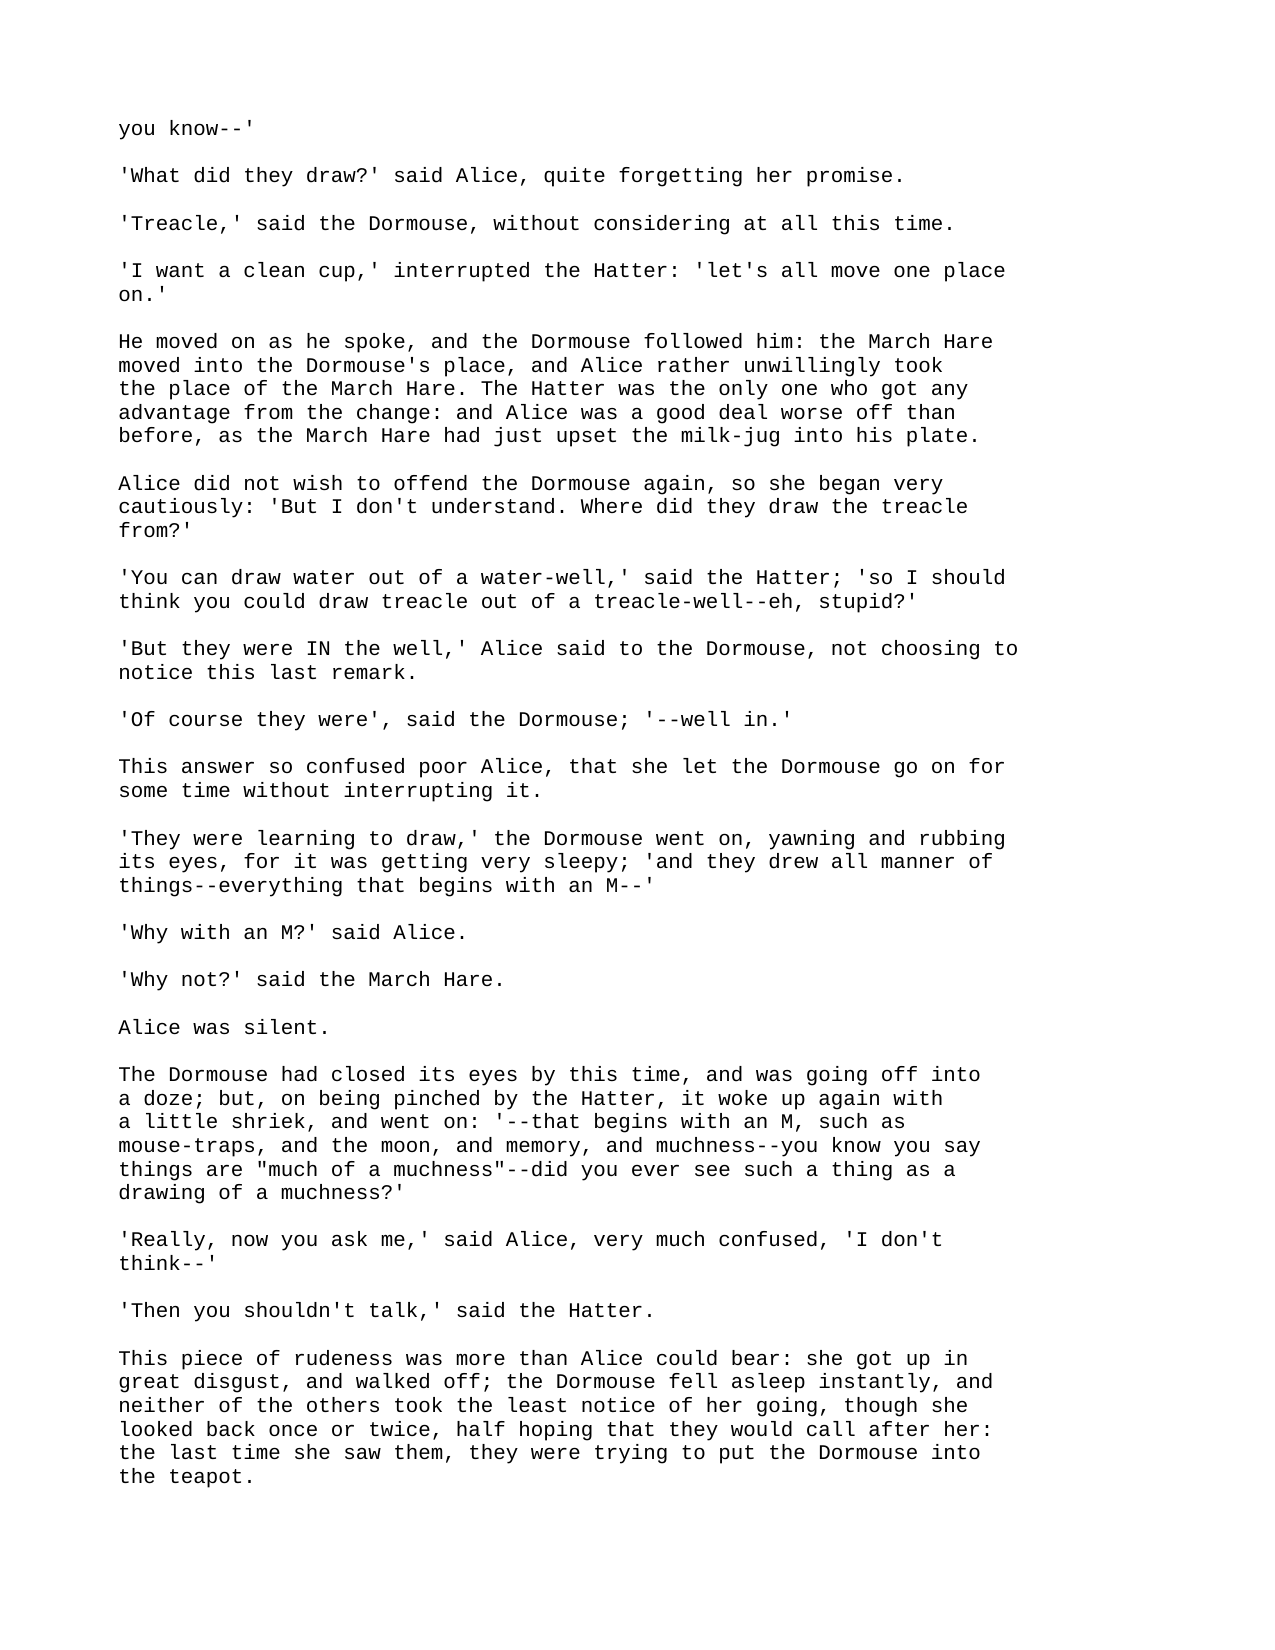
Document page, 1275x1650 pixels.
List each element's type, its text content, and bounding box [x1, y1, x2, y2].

text This answer so confused poor Alice, that she let the Dormouse go on for [118, 757, 1157, 780]
text 'Treacle,' said the Dormouse, without considering at all this time. [118, 213, 1157, 236]
text from?' [118, 520, 1157, 544]
text 'You can draw water out of a water-well,' said the Hatter; 'so I should [118, 567, 1157, 591]
text things--everything that begins with an M--' [118, 875, 1157, 898]
text cautiously: 'But I don't understand. Where did they draw the treacle [118, 496, 1157, 520]
text think you could draw treacle out of a treacle-well--eh, stupid?' [118, 591, 1157, 615]
text 'But they were IN the well,' Alice said to the Dormouse, not choosing to [118, 638, 1157, 662]
text The Dormouse had closed its eyes by this time, and was going off into [118, 1064, 1157, 1088]
text 'Why with an M?' said Alice. [118, 922, 1157, 946]
text things are "much of a muchness"--did you ever see such a thing as a [118, 1158, 1157, 1182]
text a little shriek, and went on: '--that begins with an M, such as [118, 1111, 1157, 1135]
text its eyes, for it was getting very sleepy; 'and they drew all manner of [118, 851, 1157, 875]
text 'Of course they were', said the Dormouse; '--well in.' [118, 709, 1157, 733]
text 'Why not?' said the March Hare. [118, 969, 1157, 993]
text the teapot. [118, 1466, 1157, 1489]
text This piece of rudeness was more than Alice could bear: she got up in [118, 1348, 1157, 1371]
text 'I want a clean cup,' interrupted the Hatter: 'let's all move one place [118, 260, 1157, 284]
text the last time she saw them, they were trying to put the Dormouse into [118, 1442, 1157, 1466]
text some time without interrupting it. [118, 780, 1157, 804]
text He moved on as he spoke, and the Dormouse followed him: the March Hare [118, 331, 1157, 354]
text great disgust, and walked off; the Dormouse fell asleep instantly, and [118, 1371, 1157, 1395]
text 'Really, now you ask me,' said Alice, very much confused, 'I don't [118, 1229, 1157, 1253]
text 'What did they draw?' said Alice, quite forgetting her promise. [118, 165, 1157, 189]
text advantage from the change: and Alice was a good deal worse off than [118, 402, 1157, 426]
text Alice was silent. [118, 1017, 1157, 1040]
text notice this last remark. [118, 662, 1157, 686]
text drawing of a muchness?' [118, 1182, 1157, 1206]
text moved into the Dormouse's place, and Alice rather unwillingly took [118, 354, 1157, 378]
text Alice did not wish to offend the Dormouse again, so she began very [118, 473, 1157, 496]
text 'They were learning to draw,' the Dormouse went on, yawning and rubbing [118, 827, 1157, 851]
text neither of the others took the least notice of her going, though she [118, 1395, 1157, 1419]
text on.' [118, 284, 1157, 307]
text think--' [118, 1253, 1157, 1277]
text before, as the March Hare had just upset the milk-jug into his plate. [118, 426, 1157, 449]
text the place of the March Hare. The Hatter was the only one who got any [118, 378, 1157, 402]
text looked back once or twice, half hoping that they would call after her: [118, 1419, 1157, 1442]
text a doze; but, on being pinched by the Hatter, it woke up again with [118, 1088, 1157, 1111]
text mouse-traps, and the moon, and memory, and muchness--you know you say [118, 1135, 1157, 1158]
text 'Then you shouldn't talk,' said the Hatter. [118, 1300, 1157, 1324]
text you know--' [118, 118, 1157, 142]
